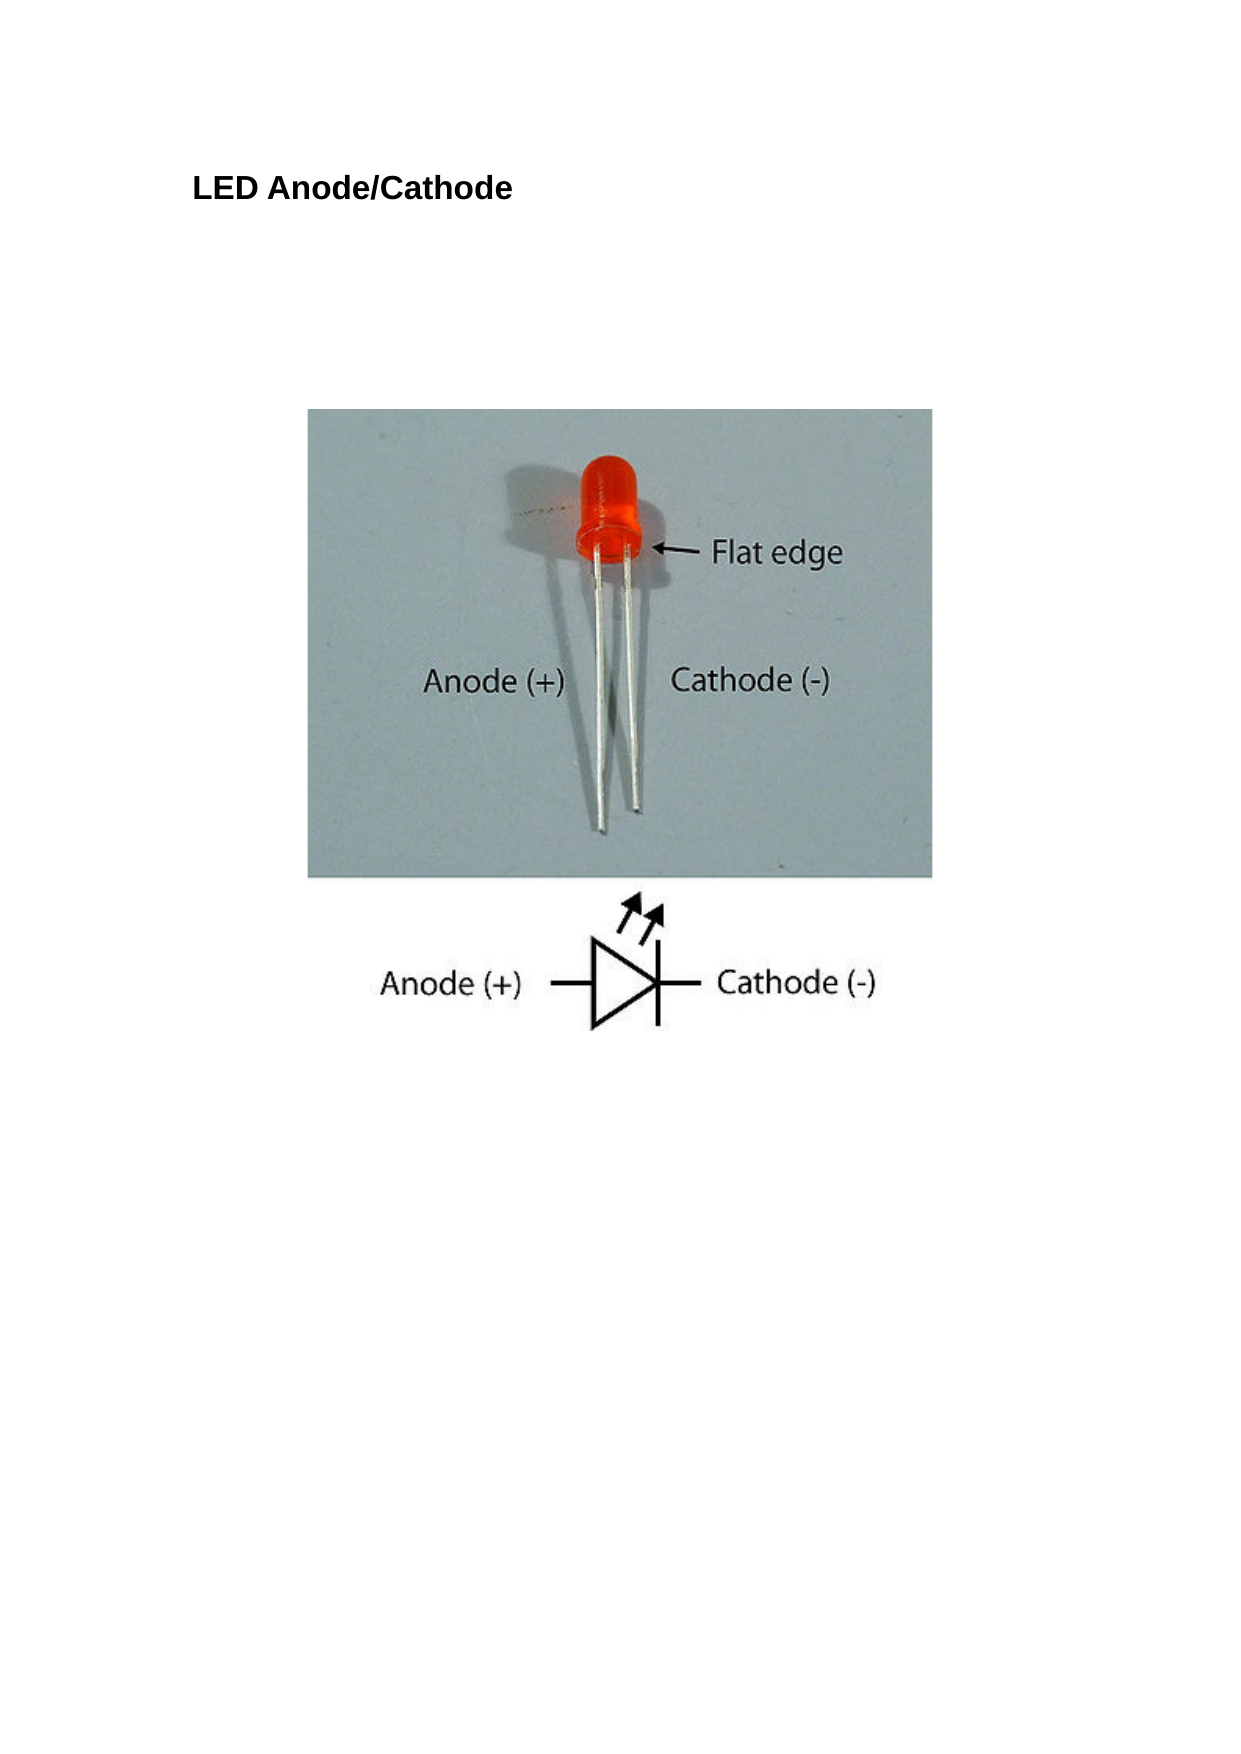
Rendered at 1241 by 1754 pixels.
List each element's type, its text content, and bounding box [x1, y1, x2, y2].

picture [307, 409, 933, 1031]
subtitle LED Anode/Cathode [118, 168, 1122, 206]
